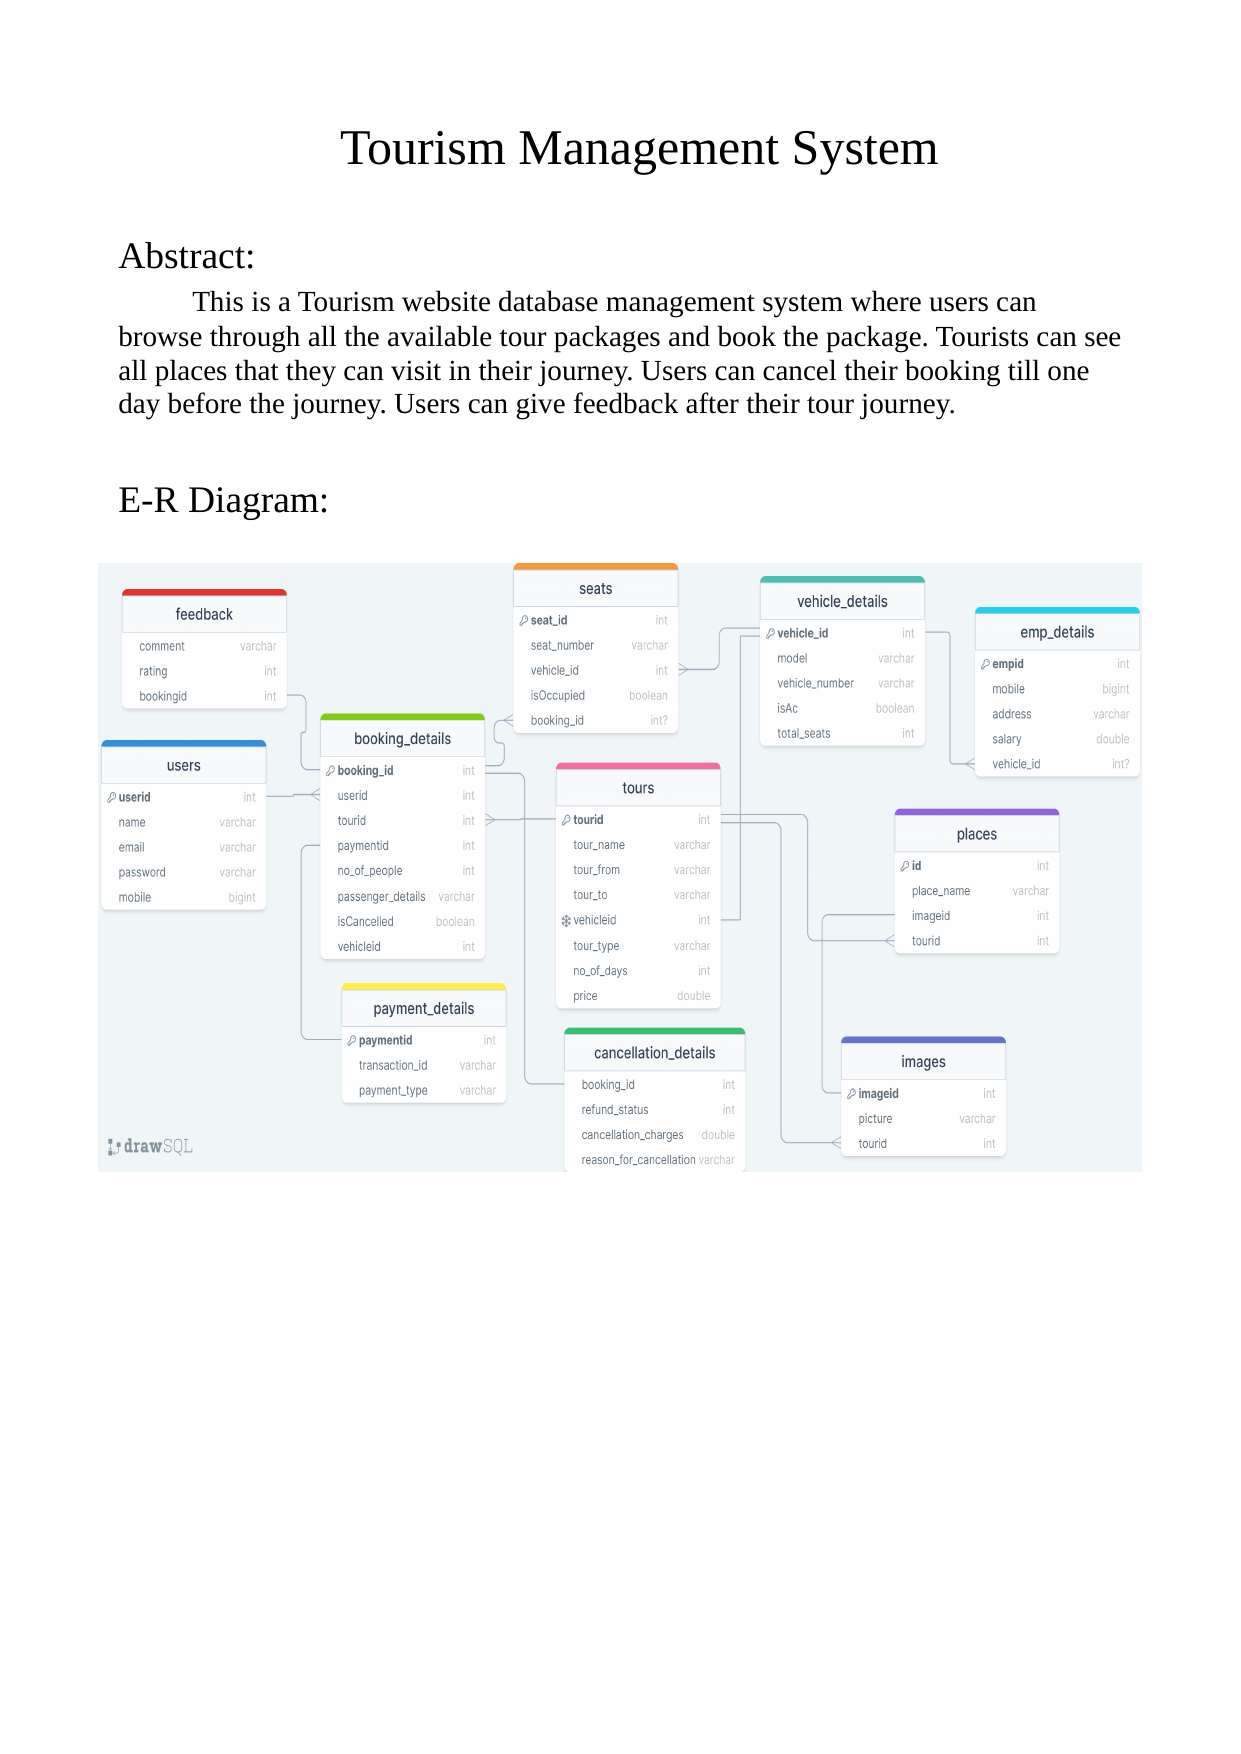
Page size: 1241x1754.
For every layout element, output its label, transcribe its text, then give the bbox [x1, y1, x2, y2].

text Abstract: [118, 233, 1122, 276]
text This is a Tourism website database management system where users can browse through all the available tour packages and book the package. Tourists can see all places that they can visit in their journey. Users can cancel their booking till one day before the journey. Users can give feedback after their tour journey. [118, 276, 1122, 420]
text E-R Diagram: [118, 477, 1122, 521]
text Tourism Management System [118, 118, 1122, 176]
picture [98, 563, 1143, 1172]
